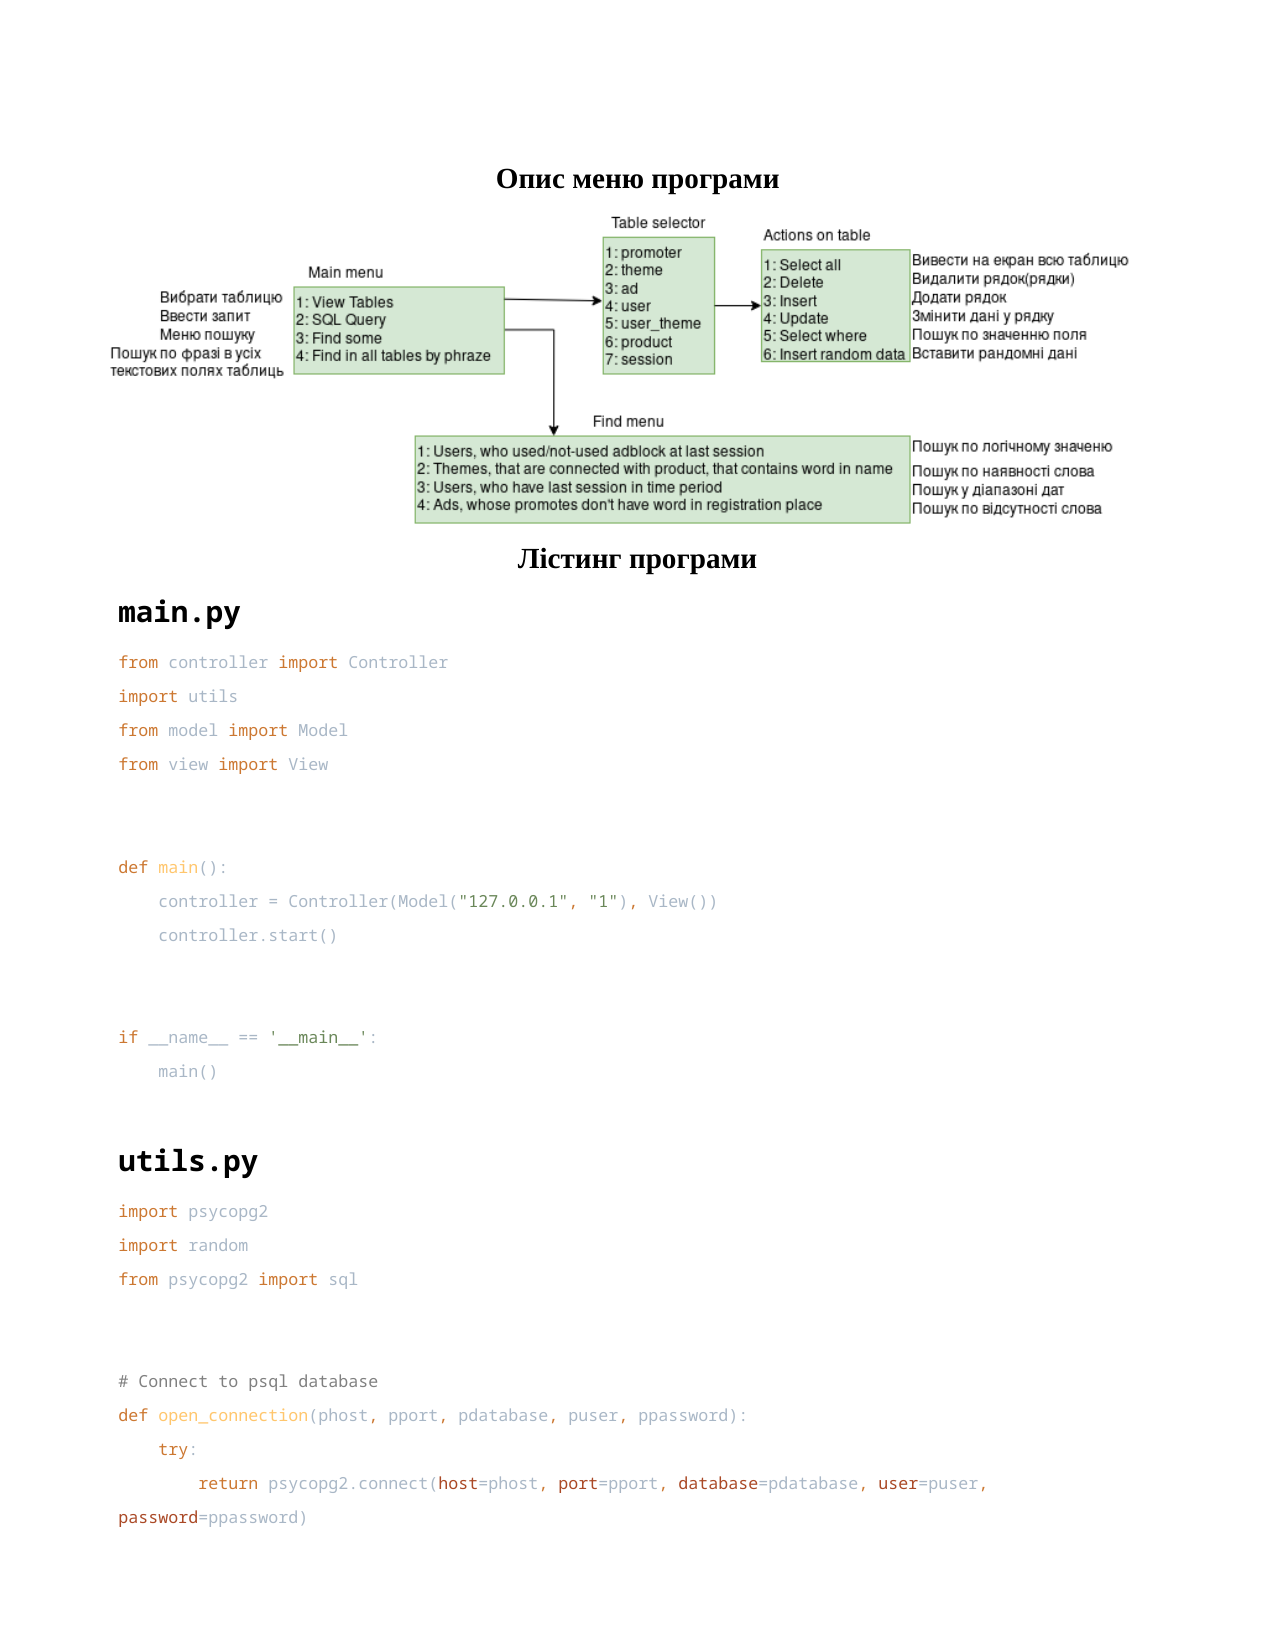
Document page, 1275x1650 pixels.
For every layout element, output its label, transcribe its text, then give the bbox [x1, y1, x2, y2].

list Лістинг програми [118, 212, 1157, 574]
picture [108, 212, 1147, 525]
list main.py [118, 591, 1157, 631]
text import psycopg2 import random from psycopg2 import sql # Connect to psql database def open_connection(phost, pport, pdatabase, puser, ppassword): try: return psycopg2.connect(host=phost, port=pport, database=pdatabase, user=puser, password=ppassword) [118, 1199, 1157, 1528]
text from controller import Controller import utils from model import Model from view import View def main(): controller = Controller(Model("127.0.0.1", "1"), View()) controller.start() if __name__ == '__main__': main() [118, 651, 1157, 1125]
list Опис меню програми [118, 161, 1157, 195]
text utils.py [118, 1140, 1157, 1179]
